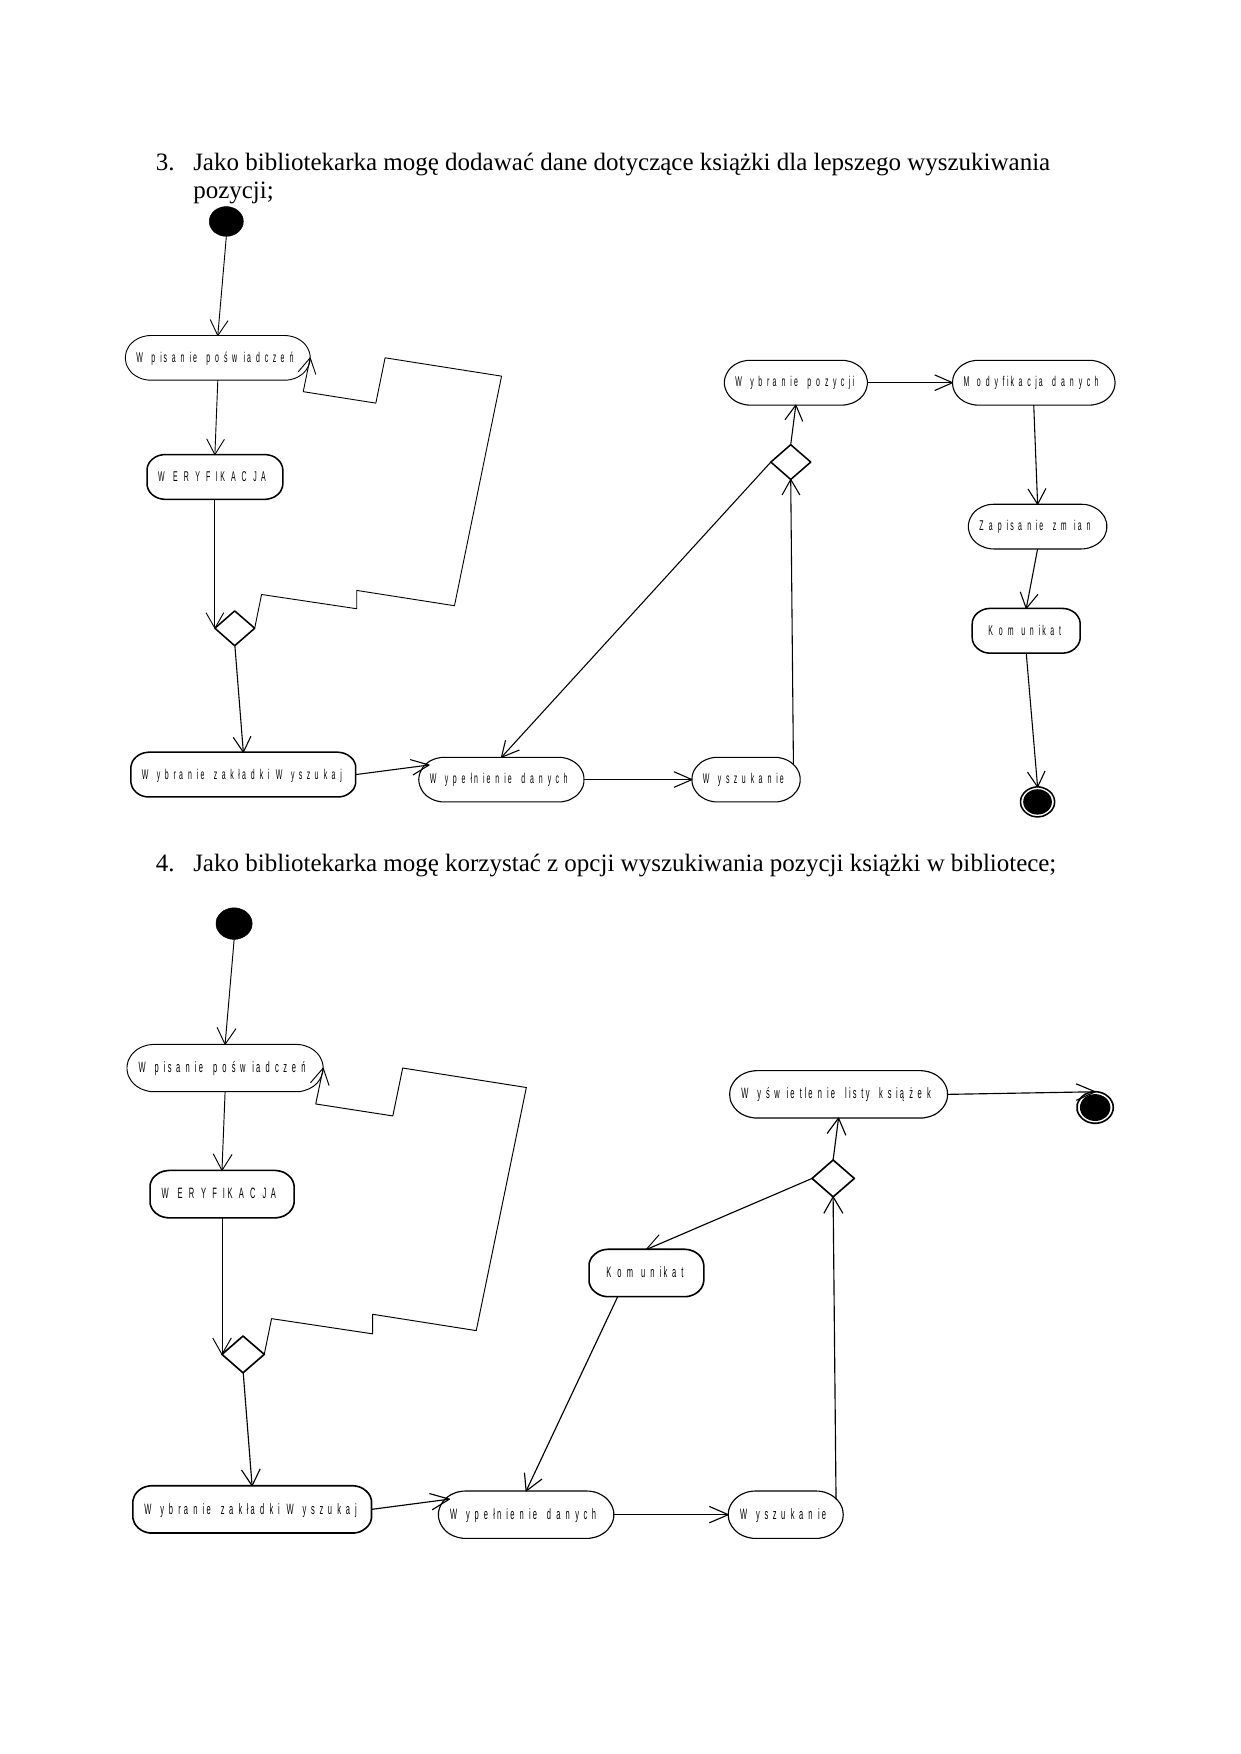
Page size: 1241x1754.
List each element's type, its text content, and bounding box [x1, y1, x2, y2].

list Jako bibliotekarka mogę korzystać z opcji wyszukiwania pozycji książki w bibliotece; [156, 848, 1122, 877]
list Jako bibliotekarka mogę dodawać dane dotyczące książki dla lepszego wyszukiwania pozycji; [156, 147, 1122, 204]
